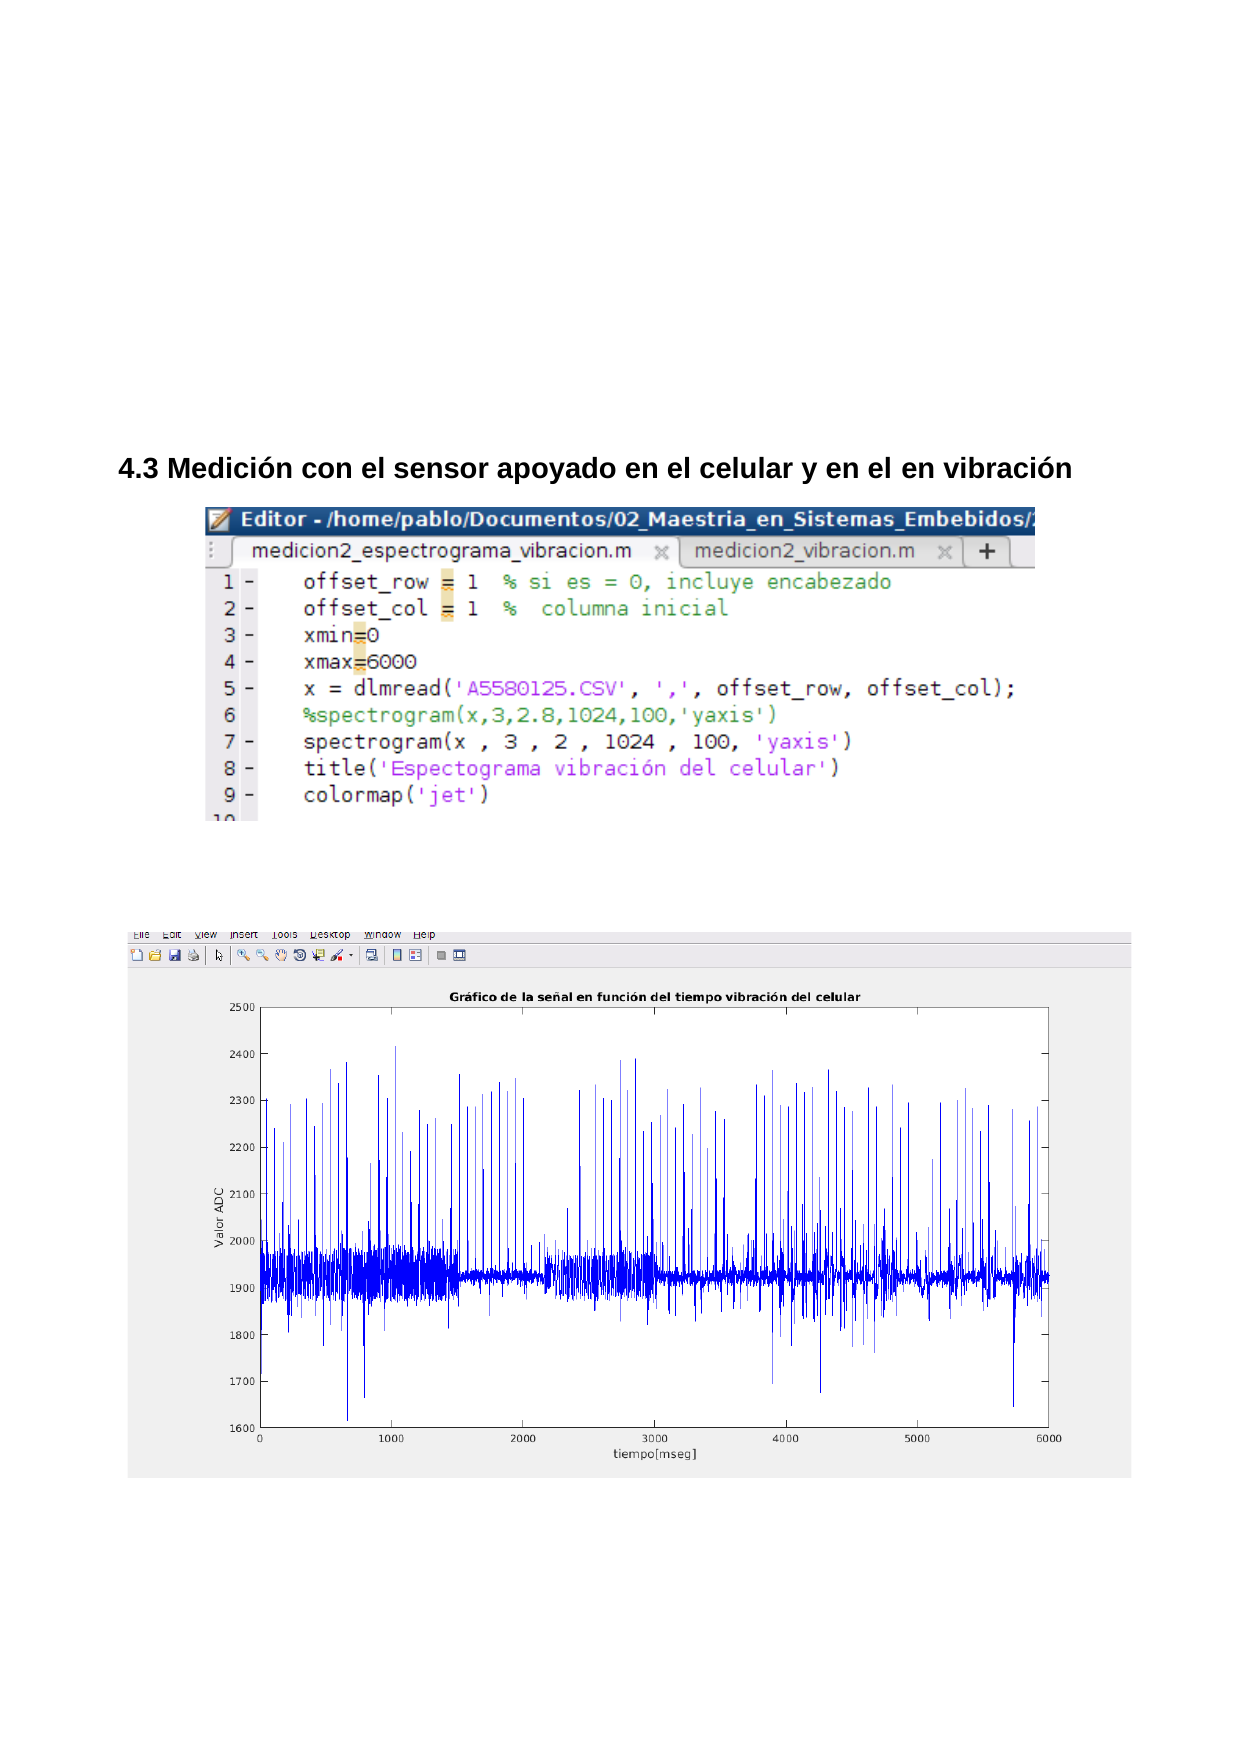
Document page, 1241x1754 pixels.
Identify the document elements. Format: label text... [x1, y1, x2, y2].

subtitle 4.3 Medición con el sensor apoyado en el celular y en el en vibración [118, 451, 1122, 484]
picture [127, 932, 1132, 1478]
picture [205, 507, 1035, 821]
